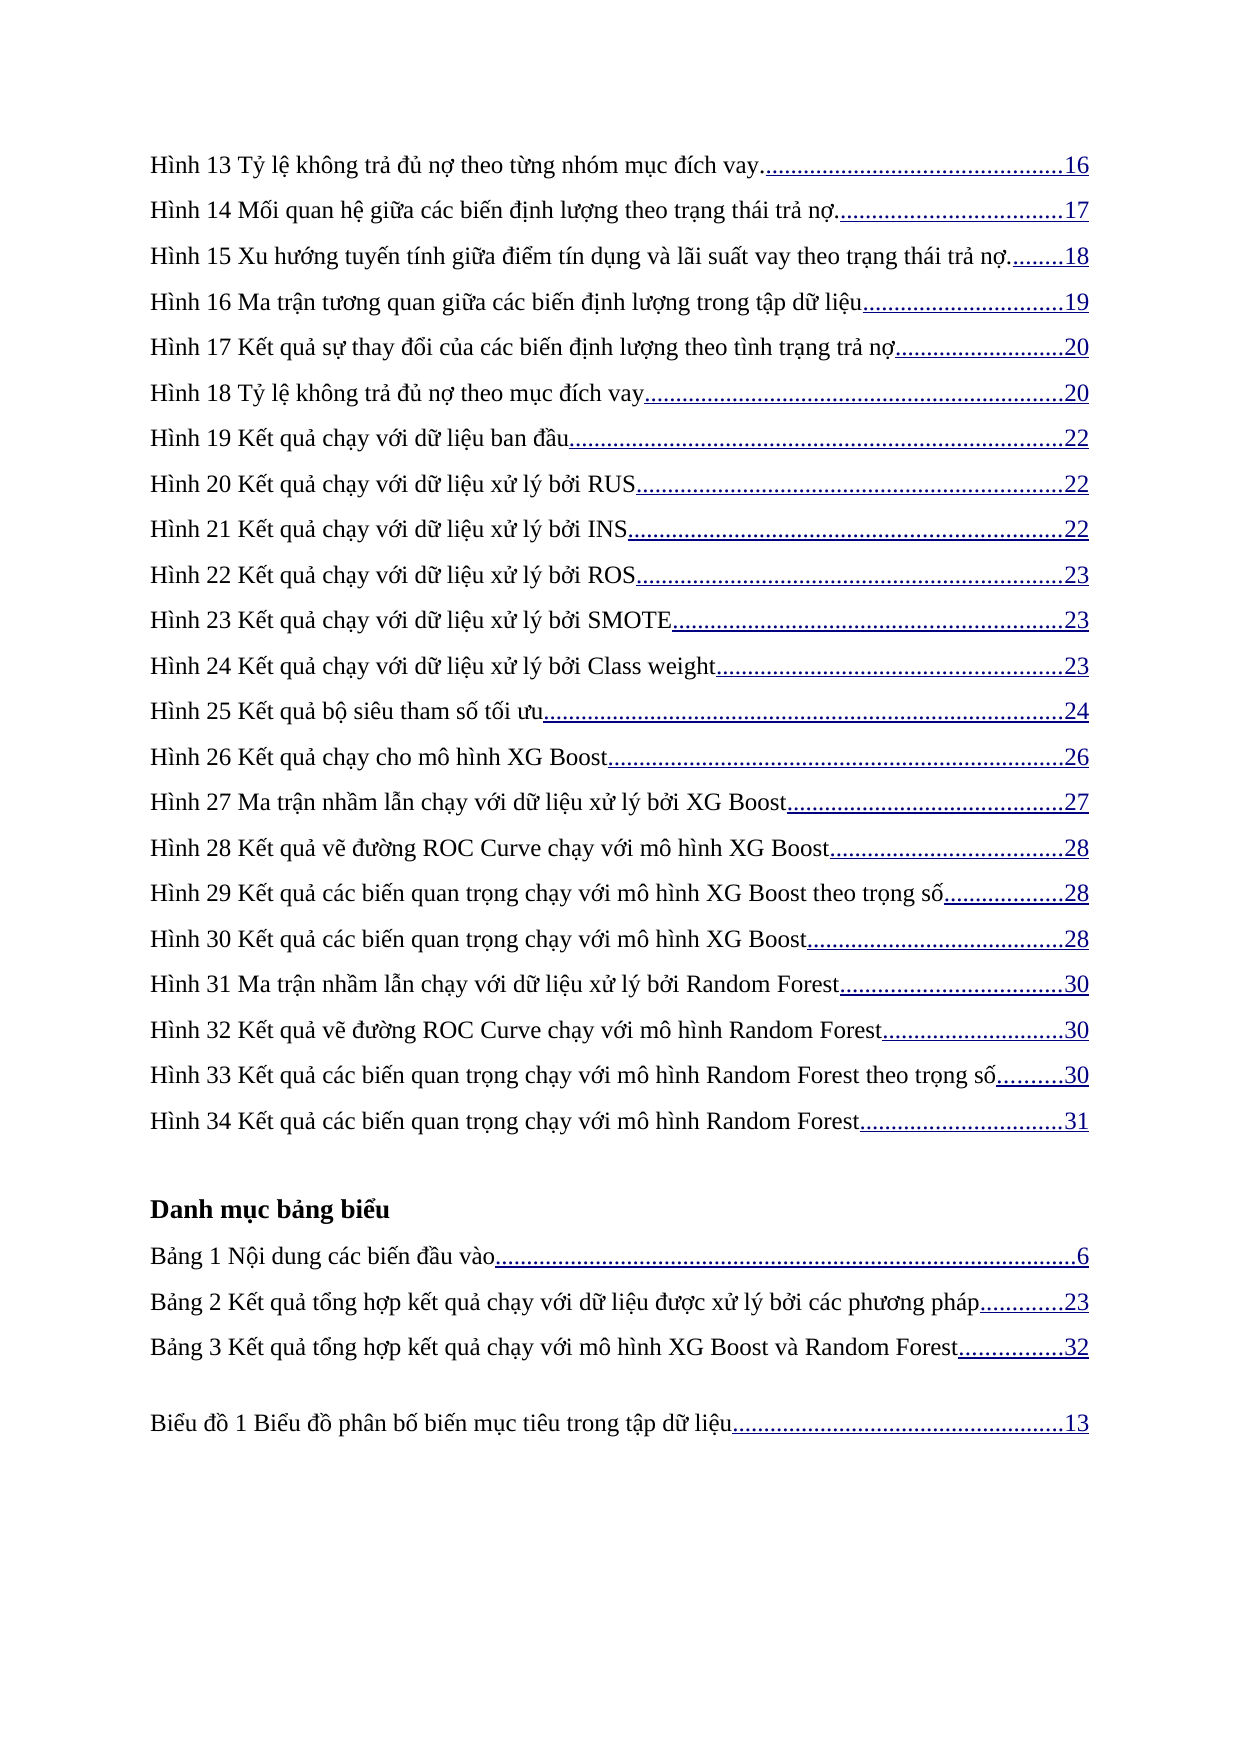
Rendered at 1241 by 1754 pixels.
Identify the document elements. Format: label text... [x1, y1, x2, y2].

text Hình 15 Xu hướng tuyến tính giữa điểm tín dụng và lãi suất vay theo trạng thái trả nợ. 18 [150, 241, 1090, 270]
text Hình 24 Kết quả chạy với dữ liệu xử lý bởi Class weight 23 [150, 651, 1090, 679]
text Hình 20 Kết quả chạy với dữ liệu xử lý bởi RUS 22 [150, 469, 1090, 497]
text Hình 13 Tỷ lệ không trả đủ nợ theo từng nhóm mục đích vay. 16 [150, 150, 1090, 179]
text Hình 14 Mối quan hệ giữa các biến định lượng theo trạng thái trả nợ. 17 [150, 196, 1090, 224]
text Hình 19 Kết quả chạy với dữ liệu ban đầu 22 [150, 423, 1090, 452]
text Biểu đồ 1 Biểu đồ phân bố biến mục tiêu trong tập dữ liệu 13 [150, 1408, 1090, 1437]
subtitle Danh mục bảng biểu [150, 1193, 1090, 1224]
text Hình 23 Kết quả chạy với dữ liệu xử lý bởi SMOTE 23 [150, 605, 1090, 634]
text Hình 34 Kết quả các biến quan trọng chạy với mô hình Random Forest 31 [150, 1106, 1090, 1135]
text Hình 21 Kết quả chạy với dữ liệu xử lý bởi INS 22 [150, 514, 1090, 543]
text Hình 28 Kết quả vẽ đường ROC Curve chạy với mô hình XG Boost 28 [150, 833, 1090, 862]
text Hình 25 Kết quả bộ siêu tham số tối ưu 24 [150, 696, 1090, 725]
text Hình 32 Kết quả vẽ đường ROC Curve chạy với mô hình Random Forest 30 [150, 1015, 1090, 1044]
text Hình 26 Kết quả chạy cho mô hình XG Boost 26 [150, 742, 1090, 771]
text Hình 17 Kết quả sự thay đổi của các biến định lượng theo tình trạng trả nợ 20 [150, 332, 1090, 361]
text Hình 22 Kết quả chạy với dữ liệu xử lý bởi ROS 23 [150, 560, 1090, 588]
text Hình 16 Ma trận tương quan giữa các biến định lượng trong tập dữ liệu 19 [150, 287, 1090, 315]
text Hình 18 Tỷ lệ không trả đủ nợ theo mục đích vay 20 [150, 378, 1090, 406]
text Hình 31 Ma trận nhầm lẫn chạy với dữ liệu xử lý bởi Random Forest 30 [150, 969, 1090, 998]
text Bảng 2 Kết quả tổng hợp kết quả chạy với dữ liệu được xử lý bởi các phương pháp 23 [150, 1287, 1090, 1316]
text Bảng 3 Kết quả tổng hợp kết quả chạy với mô hình XG Boost và Random Forest 32 [150, 1332, 1090, 1361]
text Bảng 1 Nội dung các biến đầu vào 6 [150, 1241, 1090, 1270]
text Hình 33 Kết quả các biến quan trọng chạy với mô hình Random Forest theo trọng số 30 [150, 1060, 1090, 1089]
text Hình 29 Kết quả các biến quan trọng chạy với mô hình XG Boost theo trọng số 28 [150, 878, 1090, 907]
text Hình 30 Kết quả các biến quan trọng chạy với mô hình XG Boost 28 [150, 924, 1090, 953]
text Hình 27 Ma trận nhầm lẫn chạy với dữ liệu xử lý bởi XG Boost 27 [150, 787, 1090, 816]
